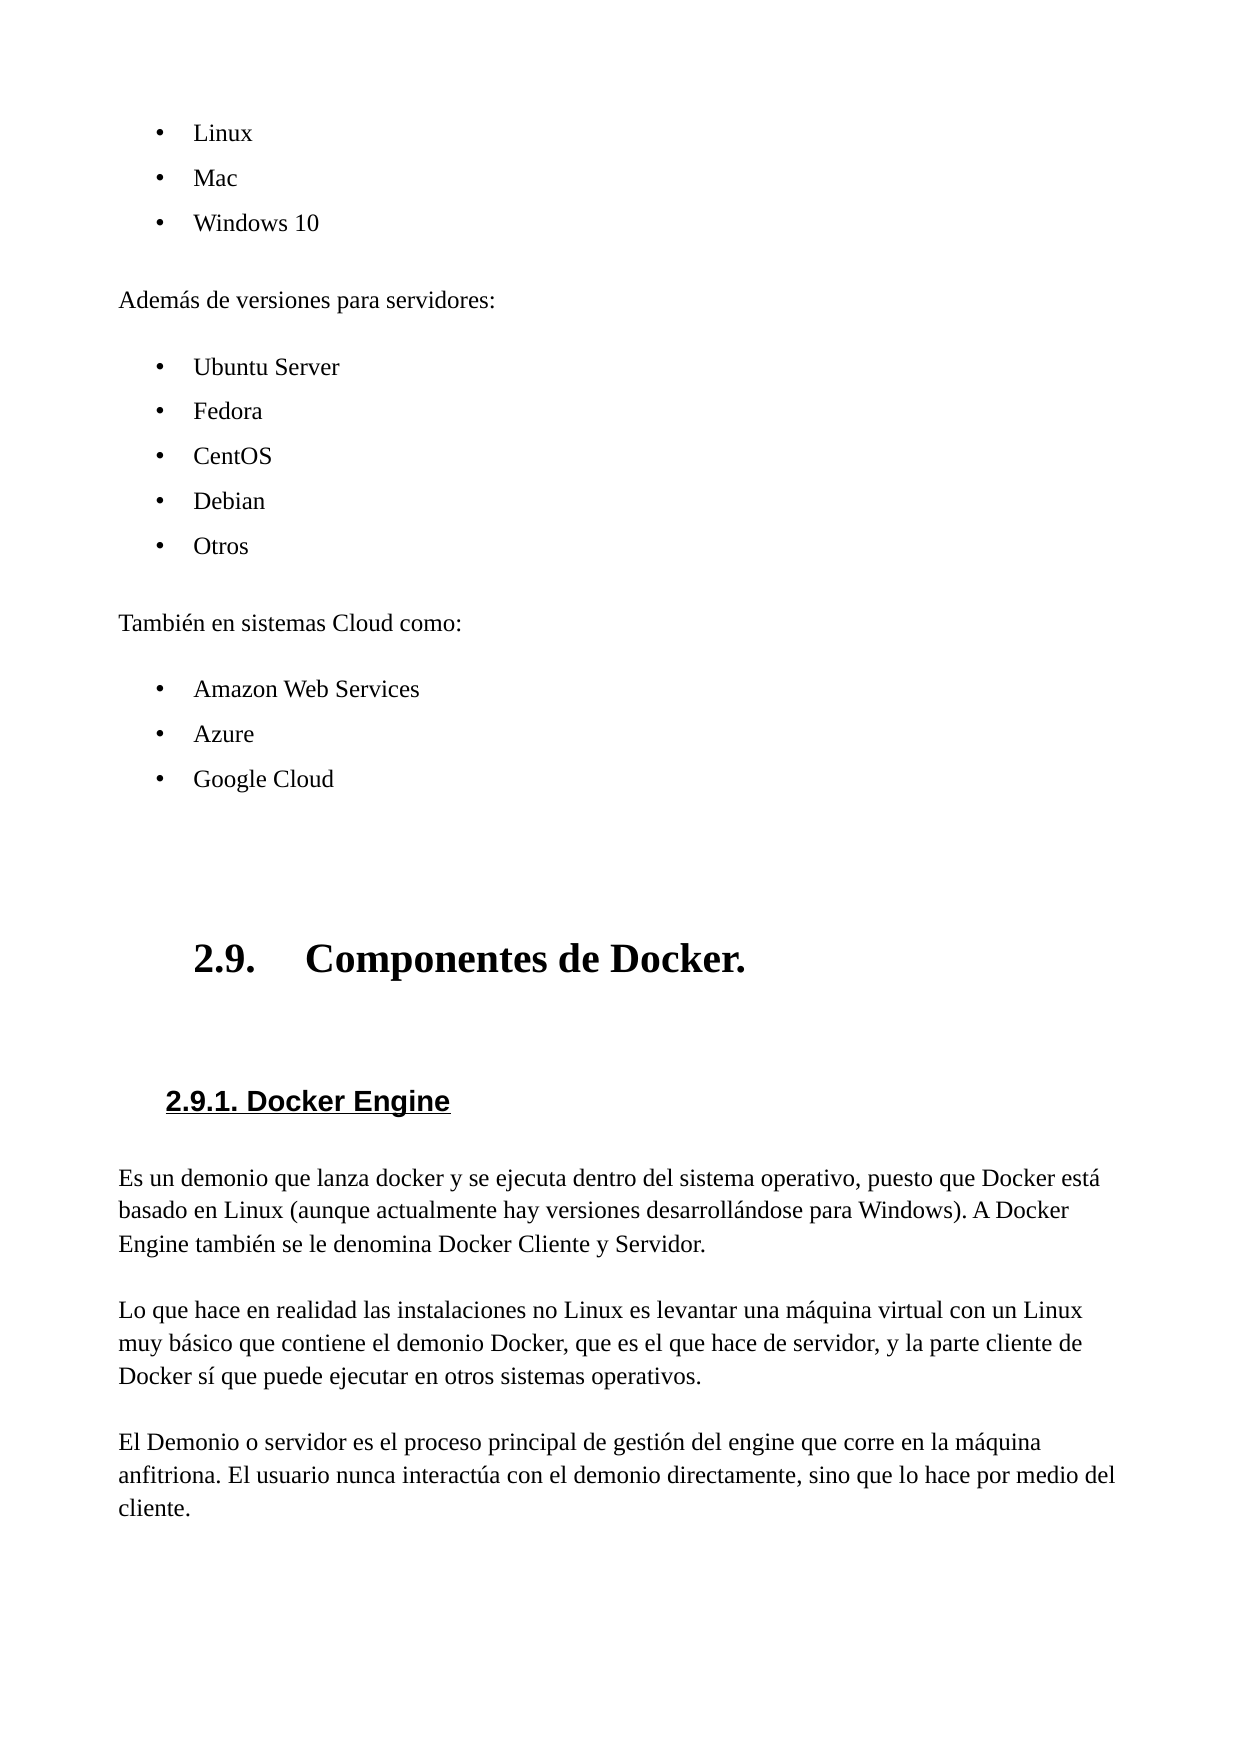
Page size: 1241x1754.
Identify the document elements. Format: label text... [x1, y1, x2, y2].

subtitle Componentes de Docker. [193, 933, 1122, 981]
list Windows 10 [156, 208, 1122, 236]
list Debian [156, 486, 1122, 515]
list Fedora [156, 396, 1122, 425]
text Lo que hace en realidad las instalaciones no Linux es levantar una máquina virtual con un Linux muy básico que contiene el demonio Docker, que es el que hace de servidor, y la parte cliente de Docker sí que puede ejecutar en otros sistemas operativos. [118, 1295, 1122, 1389]
list Ubuntu Server [156, 352, 1122, 380]
text El Demonio o servidor es el proceso principal de gestión del engine que corre en la máquina anfitriona. El usuario nunca interactúa con el demonio directamente, sino que lo hace por medio del cliente. [118, 1427, 1122, 1522]
list Mac [156, 163, 1122, 192]
list Linux [156, 118, 1122, 147]
text También en sistemas Cloud como: [118, 608, 1122, 637]
list Google Cloud [156, 764, 1122, 793]
text Es un demonio que lanza docker y se ejecuta dentro del sistema operativo, puesto que Docker está basado en Linux (aunque actualmente hay versiones desarrollándose para Windows). A Docker Engine también se le denomina Docker Cliente y Servidor. [118, 1163, 1122, 1257]
list CentOS [156, 441, 1122, 470]
text Además de versiones para servidores: [118, 286, 1122, 314]
list Azure [156, 719, 1122, 748]
list Otros [156, 531, 1122, 559]
list Amazon Web Services [156, 674, 1122, 703]
subtitle 2.9.1. Docker Engine [159, 1083, 1122, 1117]
